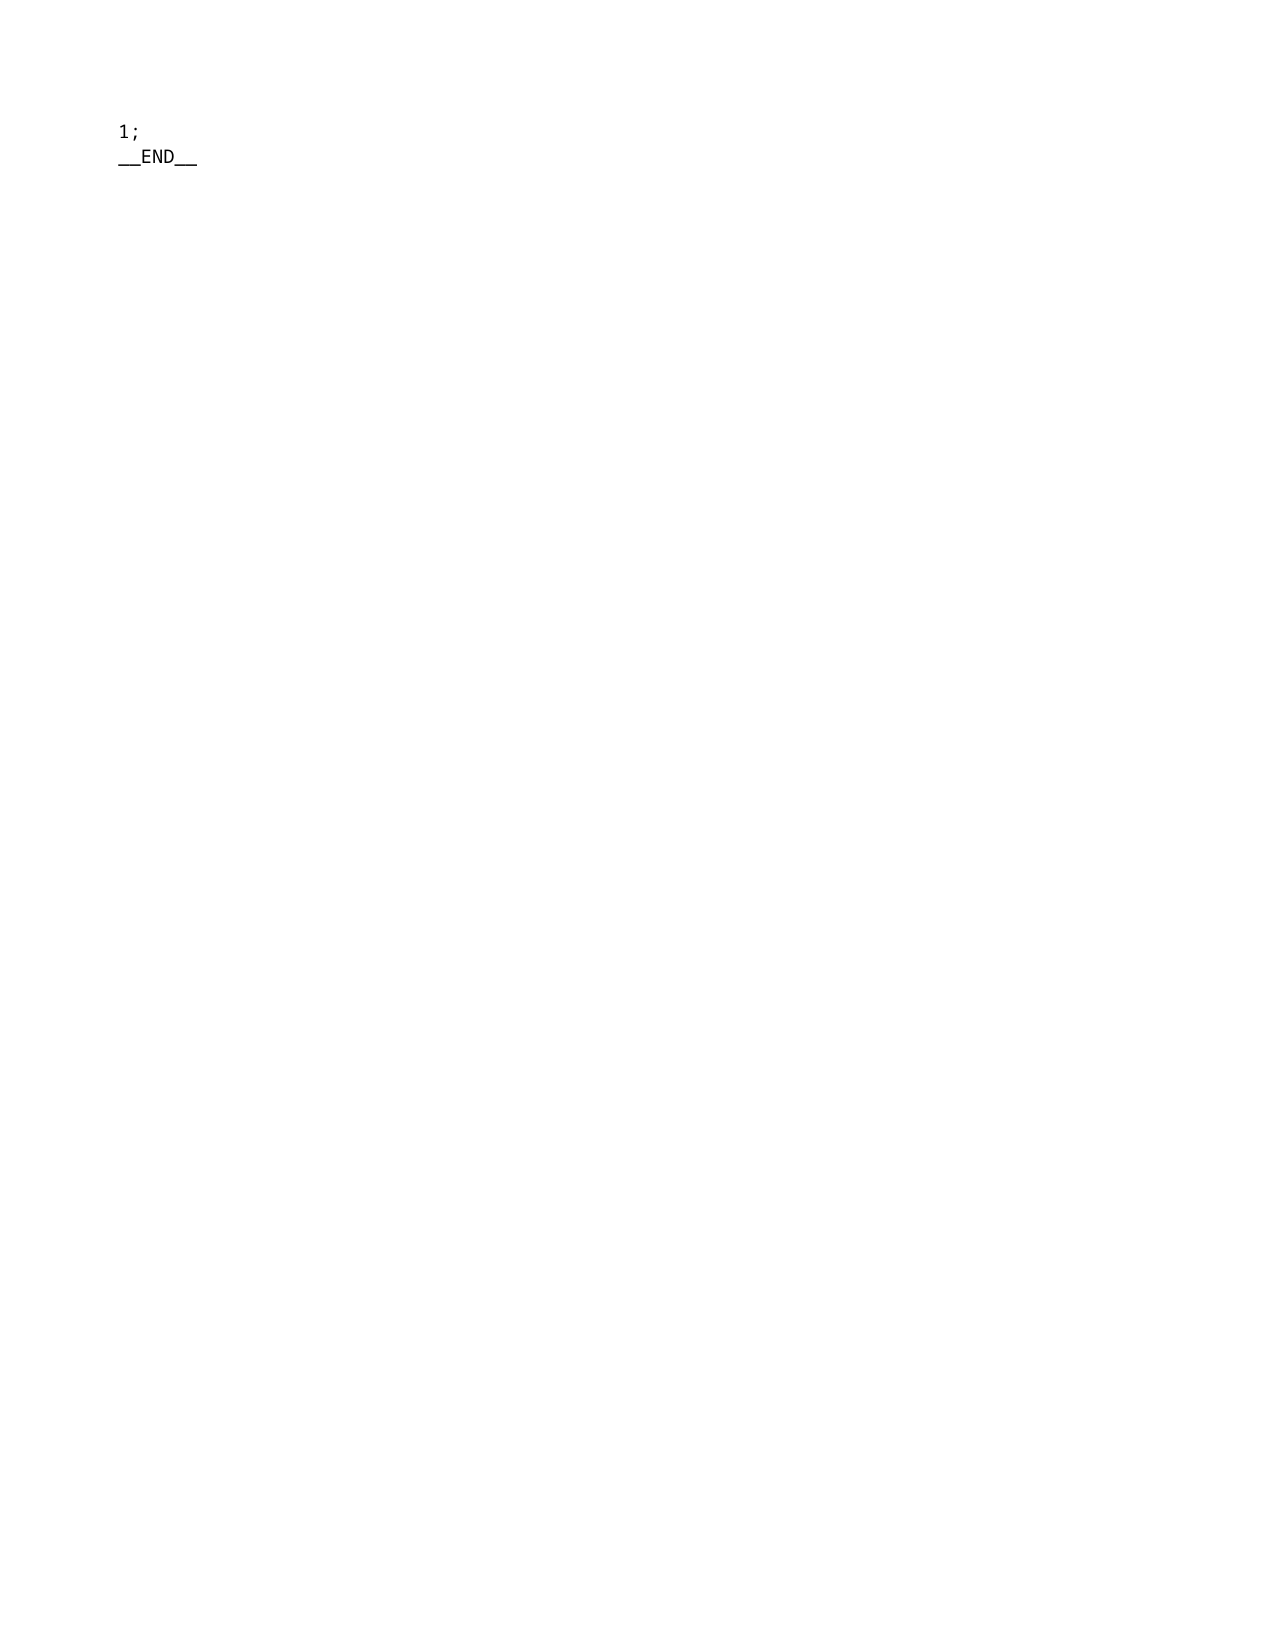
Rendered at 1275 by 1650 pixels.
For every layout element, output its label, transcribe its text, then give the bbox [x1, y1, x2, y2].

text __END__ [118, 144, 1157, 169]
text 1; [118, 118, 1157, 144]
